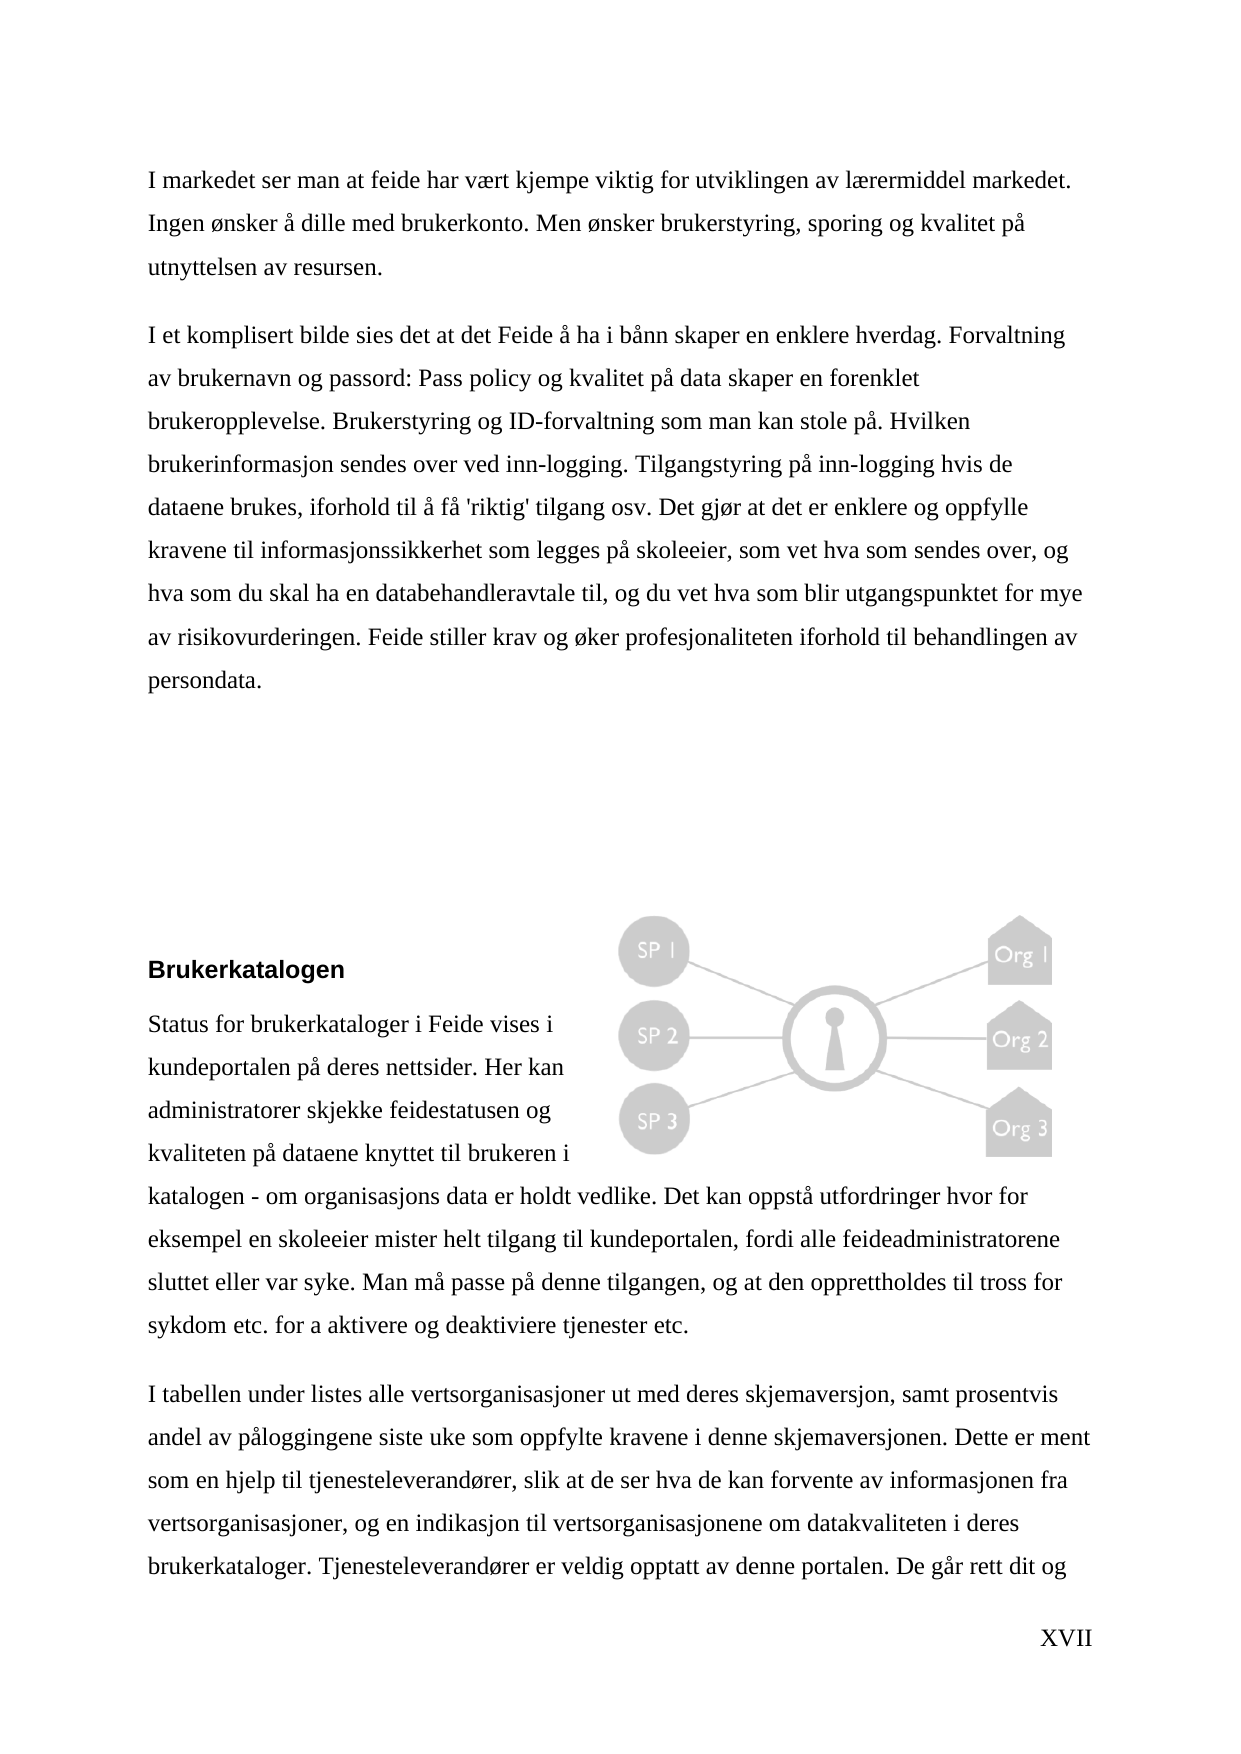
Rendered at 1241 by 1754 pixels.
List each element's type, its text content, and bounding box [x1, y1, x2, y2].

text Brukerkatalogen [148, 955, 585, 984]
text I markedet ser man at feide har vært kjempe viktig for utviklingen av lærermiddel markedet. Ingen ønsker å dille med brukerkonto. Men ønsker brukerstyring, sporing og kvalitet på utnyttelsen av resursen. [148, 165, 1092, 280]
text Status for brukerkataloger i Feide vises i kundeportalen på deres nettsider. Her kan administratorer skjekke feidestatusen og kvaliteten på dataene knyttet til brukeren i katalogen - om organisasjons data er holdt vedlike. Det kan oppstå utfordringer hvor for eksempel en skoleeier mister helt tilgang til kundeportalen, fordi alle feideadministratorene sluttet eller var syke. Man må passe på denne tilgangen, og at den opprettholdes til tross for sykdom etc. for a aktivere og deaktiviere tjenester etc. [148, 1009, 1092, 1339]
text I et komplisert bilde sies det at det Feide å ha i bånn skaper en enklere hverdag. Forvaltning av brukernavn og passord: Pass policy og kvalitet på data skaper en forenklet brukeropplevelse. Brukerstyring og ID-forvaltning som man kan stole på. Hvilken brukerinformasjon sendes over ved inn-logging. Tilgangstyring på inn-logging hvis de dataene brukes, iforhold til å få 'riktig' tilgang osv. Det gjør at det er enklere og oppfylle kravene til informasjonssikkerhet som legges på skoleeier, som vet hva som sendes over, og hva som du skal ha en databehandleravtale til, og du vet hva som blir utgangspunktet for mye av risikovurderingen. Feide stiller krav og øker profesjonaliteten iforhold til behandlingen av persondata. [148, 320, 1092, 693]
picture [585, 905, 1089, 1171]
text I tabellen under listes alle vertsorganisasjoner ut med deres skjemaversjon, samt prosentvis andel av påloggingene siste uke som oppfylte kravene i denne skjemaversjonen. Dette er ment som en hjelp til tjenesteleverandører, slik at de ser hva de kan forvente av informasjonen fra vertsorganisasjoner, og en indikasjon til vertsorganisasjonene om datakvaliteten i deres brukerkataloger. Tjenesteleverandører er veldig opptatt av denne portalen. De går rett dit og [148, 1379, 1092, 1580]
